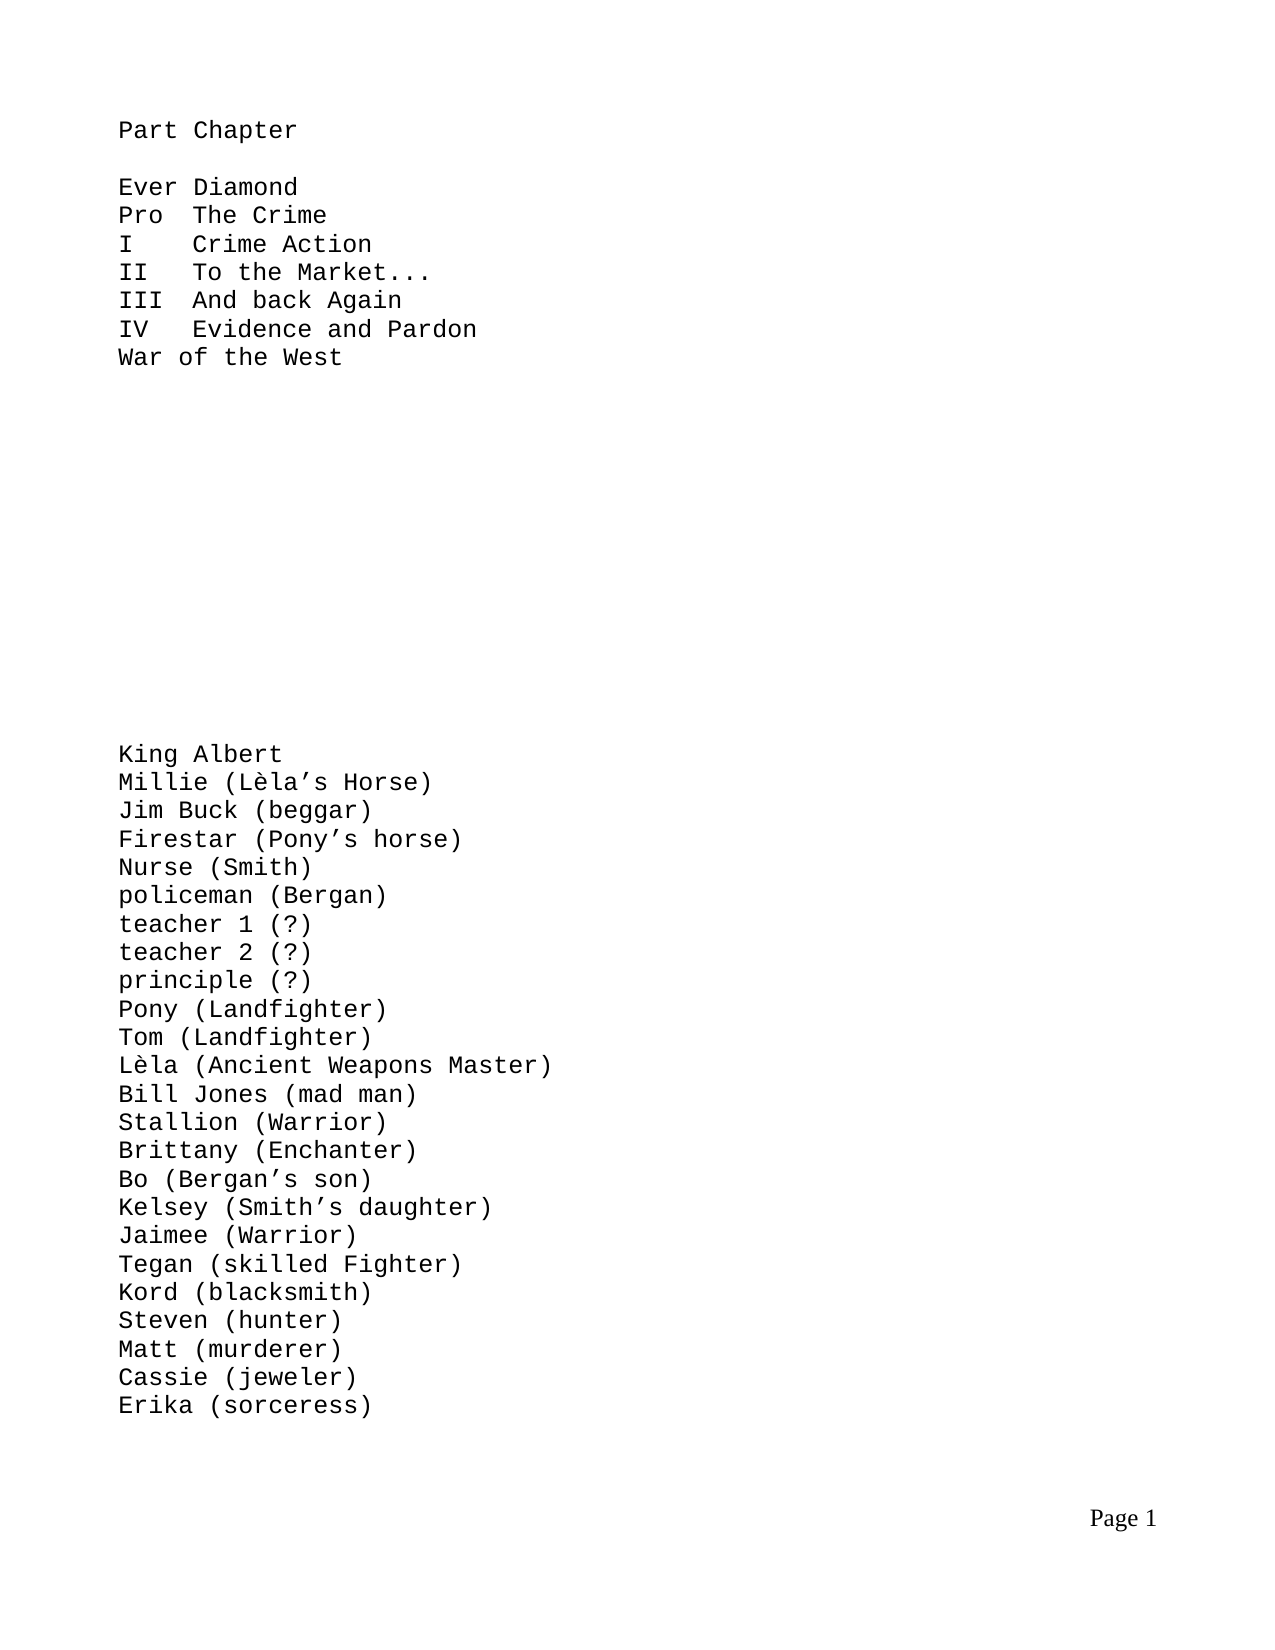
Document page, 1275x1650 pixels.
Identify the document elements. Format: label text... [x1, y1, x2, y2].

text teacher 2 (?) [118, 940, 1157, 968]
text Part Chapter [118, 118, 1157, 146]
text King Albert [118, 741, 1157, 770]
text III And back Again [118, 288, 1157, 316]
text Lèla (Ancient Weapons Master) [118, 1053, 1157, 1081]
text Pro The Crime [118, 203, 1157, 231]
text Brittany (Enchanter) [118, 1138, 1157, 1166]
text Kelsey (Smith’s daughter) [118, 1195, 1157, 1223]
text Firestar (Pony’s horse) [118, 826, 1157, 855]
text Cassie (jeweler) [118, 1365, 1157, 1393]
text Jaimee (Warrior) [118, 1223, 1157, 1251]
text I Crime Action [118, 231, 1157, 260]
text Jim Buck (beggar) [118, 798, 1157, 826]
text Tom (Landfighter) [118, 1025, 1157, 1053]
text Steven (hunter) [118, 1308, 1157, 1336]
text Kord (blacksmith) [118, 1280, 1157, 1308]
text IV Evidence and Pardon [118, 316, 1157, 345]
text War of the West [118, 345, 1157, 373]
text policeman (Bergan) [118, 883, 1157, 911]
text Bo (Bergan’s son) [118, 1166, 1157, 1195]
text Stallion (Warrior) [118, 1110, 1157, 1138]
text principle (?) [118, 968, 1157, 996]
text Ever Diamond [118, 175, 1157, 203]
text Bill Jones (mad man) [118, 1081, 1157, 1110]
text II To the Market... [118, 260, 1157, 288]
text teacher 1 (?) [118, 911, 1157, 940]
text Millie (Lèla’s Horse) [118, 770, 1157, 798]
text Pony (Landfighter) [118, 996, 1157, 1025]
text Nurse (Smith) [118, 855, 1157, 883]
text Erika (sorceress) [118, 1393, 1157, 1421]
text Tegan (skilled Fighter) [118, 1251, 1157, 1280]
text Matt (murderer) [118, 1336, 1157, 1365]
